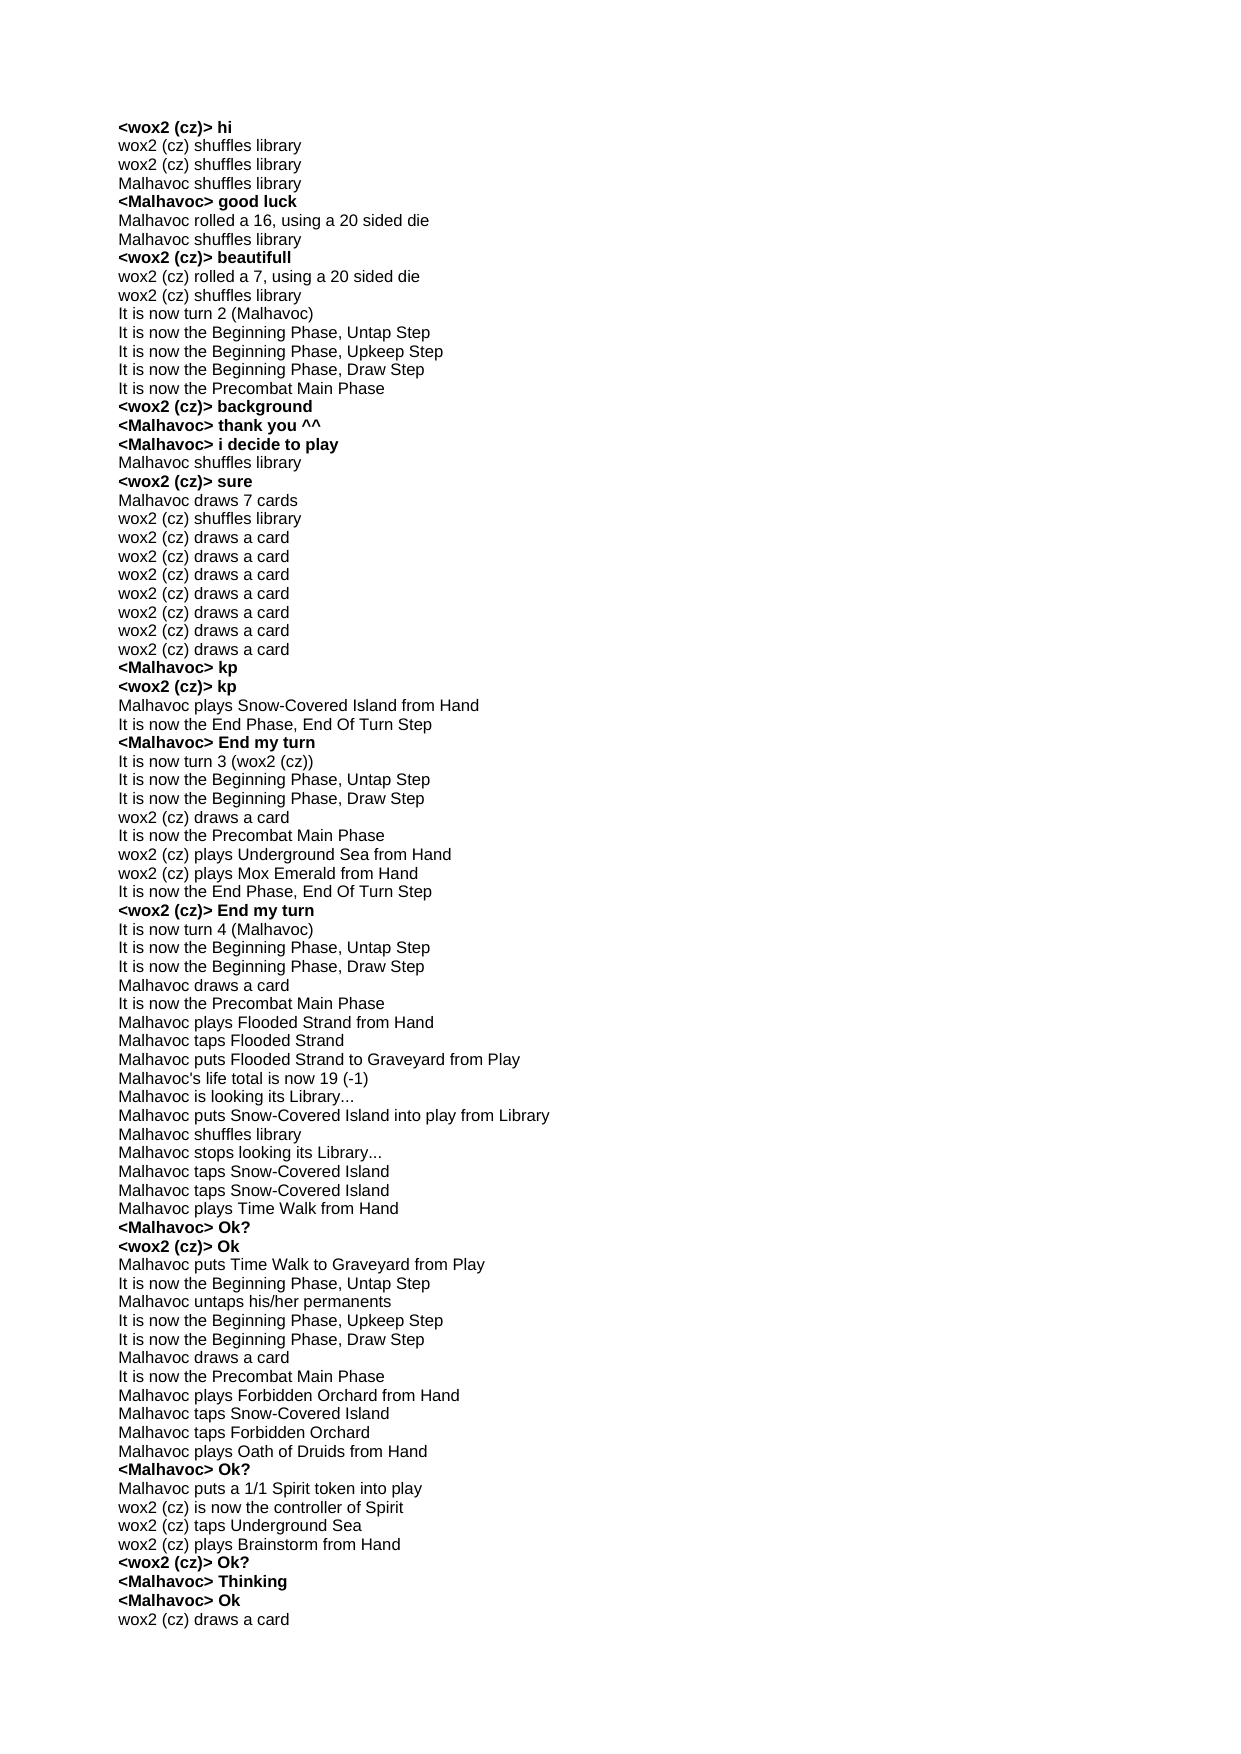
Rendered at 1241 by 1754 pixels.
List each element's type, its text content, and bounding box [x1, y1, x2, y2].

text <wox2 (cz)> beautifull [118, 249, 1122, 267]
text It is now turn 4 (Malhavoc) [118, 920, 1122, 938]
text It is now the End Phase, End Of Turn Step [118, 883, 1122, 901]
text wox2 (cz) draws a card [118, 528, 1122, 547]
text It is now the Precombat Main Phase [118, 379, 1122, 398]
text Malhavoc puts Snow-Covered Island into play from Library [118, 1106, 1122, 1125]
text It is now the Beginning Phase, Untap Step [118, 771, 1122, 789]
text Malhavoc shuffles library [118, 1125, 1122, 1144]
text <Malhavoc> thank you ^^ [118, 416, 1122, 435]
text Malhavoc plays Time Walk from Hand [118, 1199, 1122, 1218]
text <Malhavoc> End my turn [118, 733, 1122, 752]
text <wox2 (cz)> Ok? [118, 1554, 1122, 1572]
text <wox2 (cz)> hi [118, 118, 1122, 137]
text Malhavoc draws a card [118, 976, 1122, 994]
text Malhavoc is looking its Library... [118, 1088, 1122, 1106]
text It is now the Beginning Phase, Draw Step [118, 789, 1122, 808]
text <wox2 (cz)> background [118, 398, 1122, 416]
text <Malhavoc> Thinking [118, 1572, 1122, 1591]
text Malhavoc rolled a 16, using a 20 sided die [118, 211, 1122, 230]
text Malhavoc shuffles library [118, 454, 1122, 472]
text Malhavoc untaps his/her permanents [118, 1293, 1122, 1311]
text It is now turn 3 (wox2 (cz)) [118, 752, 1122, 771]
text Malhavoc shuffles library [118, 230, 1122, 249]
text <Malhavoc> i decide to play [118, 435, 1122, 454]
text <wox2 (cz)> End my turn [118, 901, 1122, 920]
text wox2 (cz) plays Mox Emerald from Hand [118, 864, 1122, 883]
text Malhavoc plays Snow-Covered Island from Hand [118, 696, 1122, 715]
text Malhavoc taps Snow-Covered Island [118, 1162, 1122, 1181]
text wox2 (cz) draws a card [118, 584, 1122, 603]
text wox2 (cz) draws a card [118, 566, 1122, 584]
text It is now the Precombat Main Phase [118, 994, 1122, 1013]
text Malhavoc taps Snow-Covered Island [118, 1181, 1122, 1199]
text wox2 (cz) draws a card [118, 603, 1122, 622]
text wox2 (cz) draws a card [118, 640, 1122, 659]
text <wox2 (cz)> kp [118, 677, 1122, 696]
text Malhavoc draws a card [118, 1349, 1122, 1367]
text <Malhavoc> Ok [118, 1591, 1122, 1610]
text It is now the Beginning Phase, Upkeep Step [118, 1311, 1122, 1330]
text Malhavoc's life total is now 19 (-1) [118, 1069, 1122, 1088]
text It is now the Beginning Phase, Draw Step [118, 361, 1122, 379]
text wox2 (cz) is now the controller of Spirit [118, 1498, 1122, 1517]
text <Malhavoc> good luck [118, 193, 1122, 211]
text Malhavoc taps Forbidden Orchard [118, 1423, 1122, 1442]
text It is now turn 2 (Malhavoc) [118, 304, 1122, 323]
text It is now the Beginning Phase, Draw Step [118, 957, 1122, 976]
text <Malhavoc> kp [118, 659, 1122, 677]
text It is now the Precombat Main Phase [118, 1367, 1122, 1386]
text Malhavoc plays Forbidden Orchard from Hand [118, 1386, 1122, 1405]
text wox2 (cz) draws a card [118, 808, 1122, 827]
text It is now the Precombat Main Phase [118, 827, 1122, 845]
text wox2 (cz) shuffles library [118, 286, 1122, 304]
text wox2 (cz) shuffles library [118, 155, 1122, 174]
text wox2 (cz) draws a card [118, 1610, 1122, 1628]
text It is now the Beginning Phase, Untap Step [118, 938, 1122, 957]
text wox2 (cz) plays Underground Sea from Hand [118, 845, 1122, 864]
text Malhavoc plays Flooded Strand from Hand [118, 1013, 1122, 1032]
text It is now the Beginning Phase, Upkeep Step [118, 342, 1122, 361]
text wox2 (cz) plays Brainstorm from Hand [118, 1535, 1122, 1554]
text <wox2 (cz)> sure [118, 472, 1122, 491]
text Malhavoc puts Flooded Strand to Graveyard from Play [118, 1050, 1122, 1069]
text wox2 (cz) rolled a 7, using a 20 sided die [118, 267, 1122, 286]
text <Malhavoc> Ok? [118, 1461, 1122, 1479]
text wox2 (cz) shuffles library [118, 137, 1122, 155]
text wox2 (cz) shuffles library [118, 510, 1122, 528]
text It is now the End Phase, End Of Turn Step [118, 715, 1122, 733]
text Malhavoc draws 7 cards [118, 491, 1122, 510]
text <Malhavoc> Ok? [118, 1218, 1122, 1237]
text It is now the Beginning Phase, Draw Step [118, 1330, 1122, 1349]
text wox2 (cz) draws a card [118, 547, 1122, 566]
text Malhavoc shuffles library [118, 174, 1122, 193]
text <wox2 (cz)> Ok [118, 1237, 1122, 1256]
text Malhavoc stops looking its Library... [118, 1144, 1122, 1162]
text It is now the Beginning Phase, Untap Step [118, 1274, 1122, 1293]
text wox2 (cz) taps Underground Sea [118, 1517, 1122, 1535]
text Malhavoc puts Time Walk to Graveyard from Play [118, 1256, 1122, 1274]
text It is now the Beginning Phase, Untap Step [118, 323, 1122, 342]
text Malhavoc taps Flooded Strand [118, 1032, 1122, 1050]
text Malhavoc taps Snow-Covered Island [118, 1405, 1122, 1423]
text Malhavoc plays Oath of Druids from Hand [118, 1442, 1122, 1461]
text wox2 (cz) draws a card [118, 622, 1122, 640]
text Malhavoc puts a 1/1 Spirit token into play [118, 1479, 1122, 1498]
